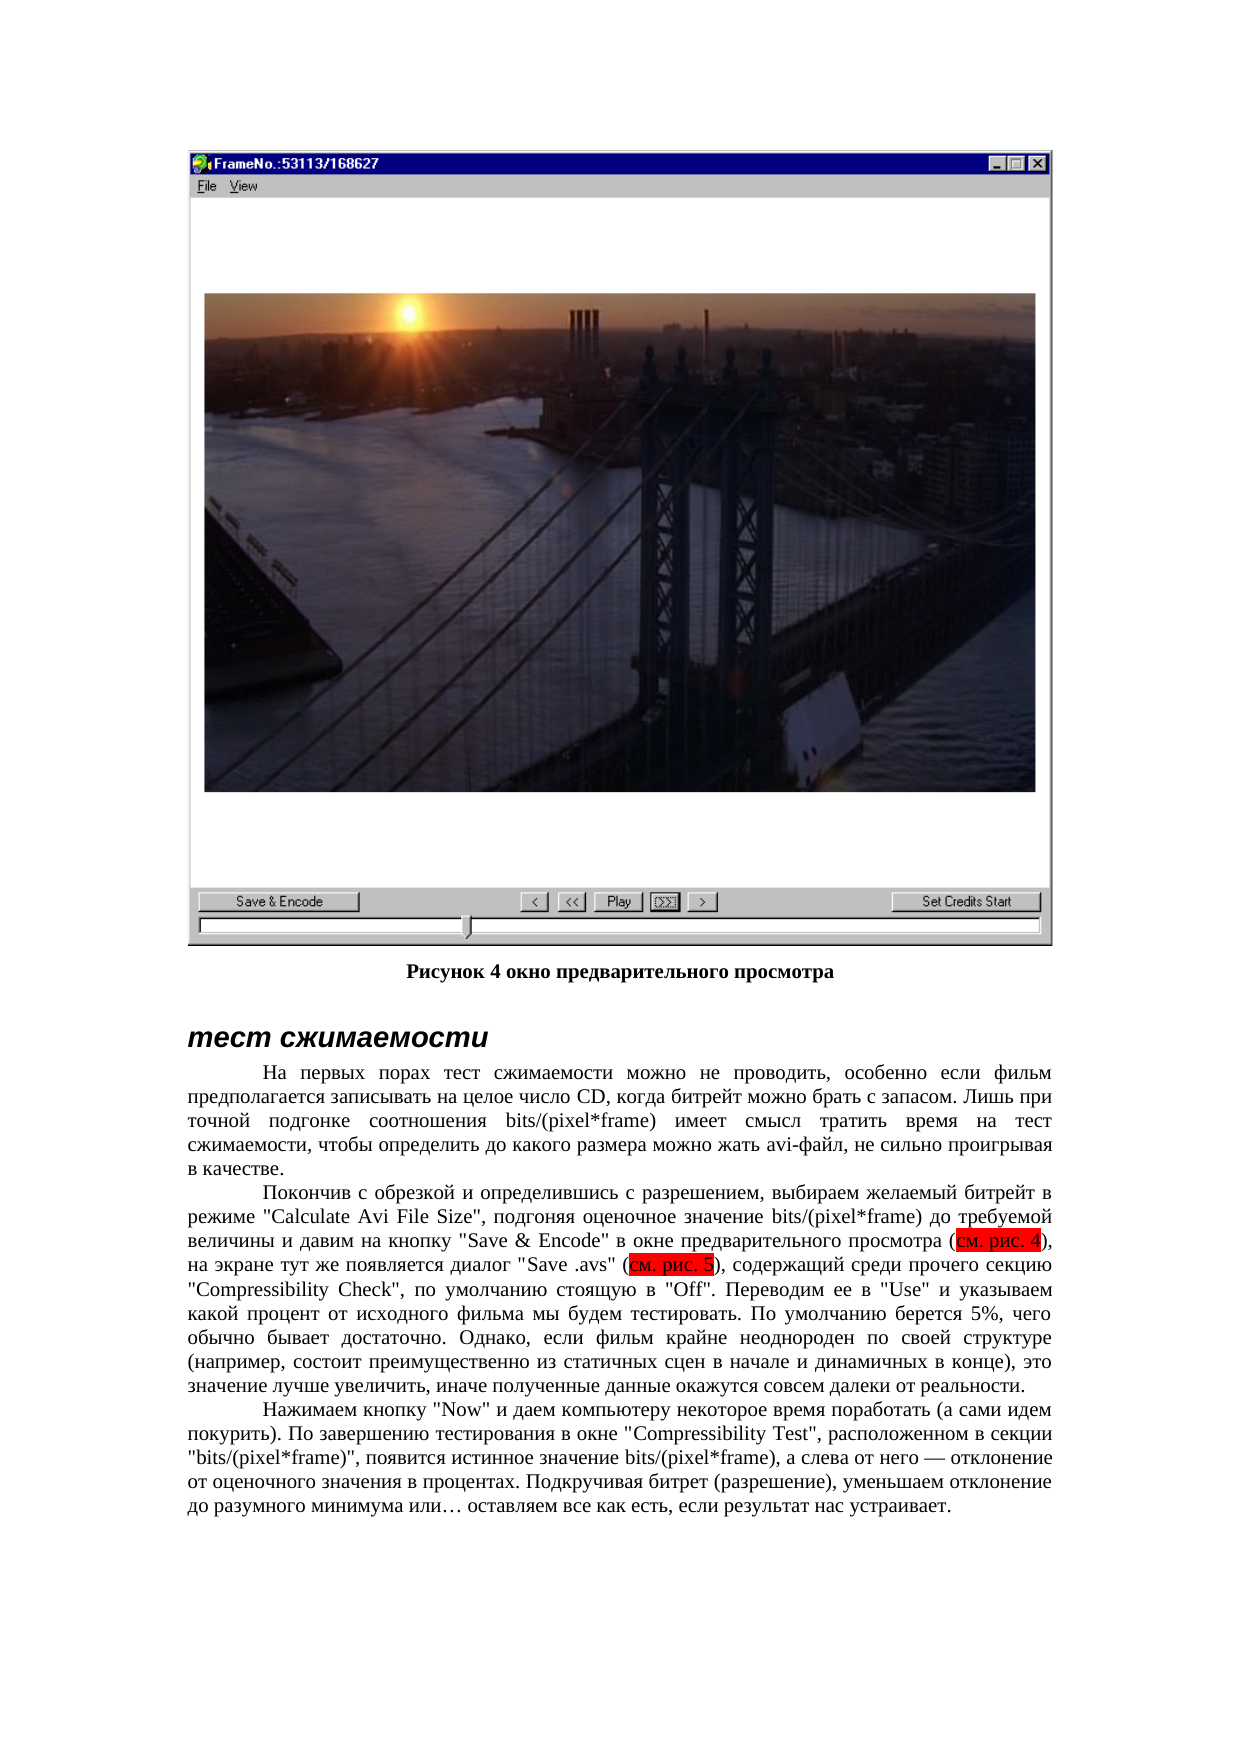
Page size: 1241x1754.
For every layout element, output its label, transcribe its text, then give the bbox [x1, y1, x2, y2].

text Рисунок 4 окно предварительного просмотра [187, 958, 1053, 983]
subtitle тест сжимаемости [187, 1020, 1053, 1054]
text Покончив с обрезкой и определившись с разрешением, выбираем желаемый битрейт в режиме "Calculate Avi File Size", подгоняя оценочное значение bits/(pixel*frame) до требуемой величины и давим на кнопку "Save & Encode" в окне предварительного просмотра (см. рис. 4), на экране тут же появляется диалог "Save .avs" (см. рис. 5), содержащий среди прочего секцию "Compressibility Check", по умолчанию стоящую в "Off". Переводим ее в "Use" и указываем какой процент от исходного фильма мы будем тестировать. По умолчанию берется 5%, чего обычно бывает достаточно. Однако, если фильм крайне неоднороден по своей структуре (например, состоит преимущественно из статичных сцен в начале и динамичных в конце), это значение лучше увеличить, иначе полученные данные окажутся совсем далеки от реальности. [187, 1180, 1053, 1397]
text На первых порах тест сжимаемости можно не проводить, особенно если фильм предполагается записывать на целое число CD, когда битрейт можно брать с запасом. Лишь при точной подгонке соотношения bits/(pixel*frame) имеет смысл тратить время на тест сжимаемости, чтобы определить до какого размера можно жать avi-файл, не сильно проигрывая в качестве. [187, 1060, 1053, 1180]
text Нажимаем кнопку "Now" и даем компьютеру некоторое время поработать (а сами идем покурить). По завершению тестирования в окне "Compressibility Test", расположенном в секции "bits/(pixel*frame)", появится истинное значение bits/(pixel*frame), а слева от него — отклонение от оценочного значения в процентах. Подкручивая битрет (разрешение), уменьшаем отклонение до разумного минимума или… оставляем все как есть, если результат нас устраивает. [187, 1397, 1053, 1517]
picture [187, 150, 1053, 946]
